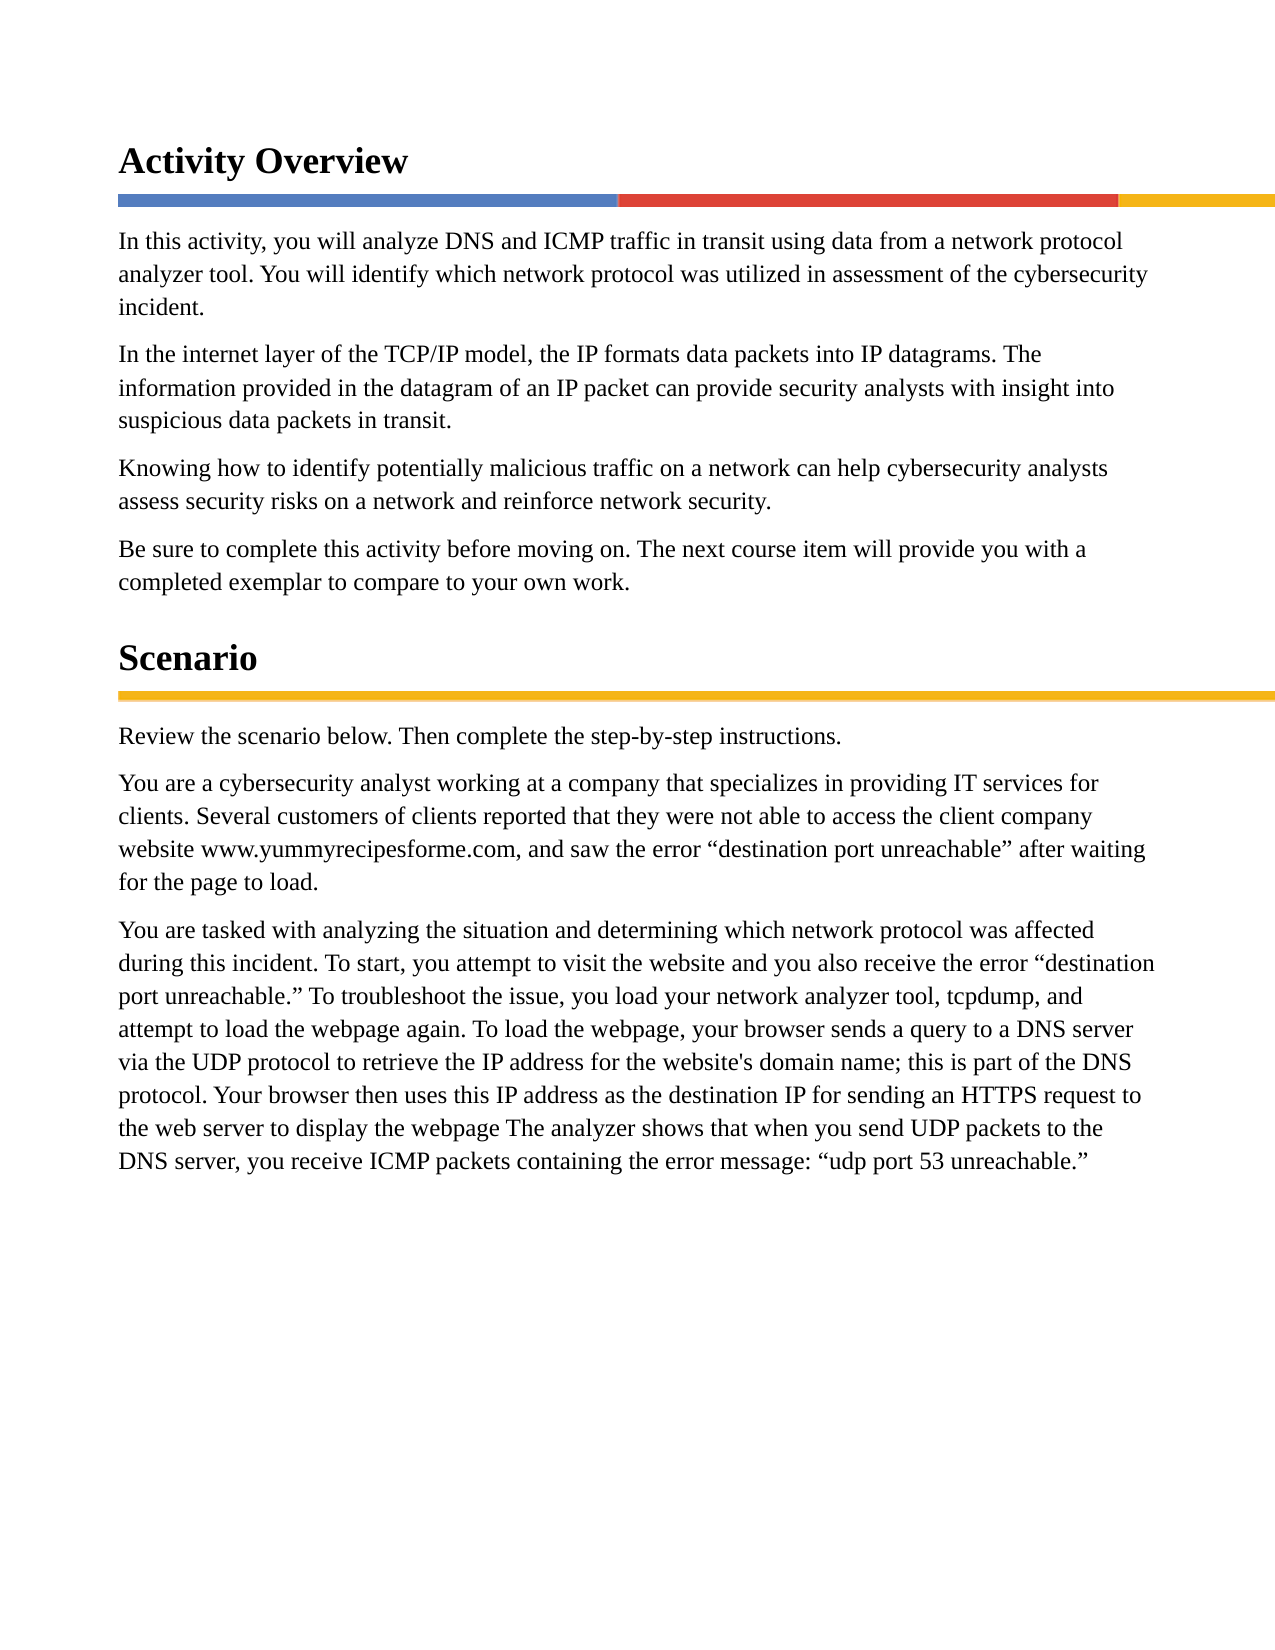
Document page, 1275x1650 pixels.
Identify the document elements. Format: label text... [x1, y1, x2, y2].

text You are tasked with analyzing the situation and determining which network protocol was affected during this incident. To start, you attempt to visit the website and you also receive the error “destination port unreachable.” To troubleshoot the issue, you load your network analyzer tool, tcpdump, and attempt to load the webpage again. To load the webpage, your browser sends a query to a DNS server via the UDP protocol to retrieve the IP address for the website's domain name; this is part of the DNS protocol. Your browser then uses this IP address as the destination IP for sending an HTTPS request to the web server to display the webpage The analyzer shows that when you send UDP packets to the DNS server, you receive ICMP packets containing the error message: “udp port 53 unreachable.” [118, 915, 1157, 1175]
text In the internet layer of the TCP/IP model, the IP formats data packets into IP datagrams. The information provided in the datagram of an IP packet can provide security analysts with insight into suspicious data packets in transit. [118, 339, 1157, 434]
text Review the scenario below. Then complete the step-by-step instructions. [118, 721, 1157, 749]
text Knowing how to identify potentially malicious traffic on a network can help cybersecurity analysts assess security risks on a network and reinforce network security. [118, 453, 1157, 515]
subtitle Activity Overview [118, 139, 1157, 182]
subtitle Scenario [118, 635, 1157, 678]
picture [118, 691, 1275, 702]
text You are a cybersecurity analyst working at a company that specializes in providing IT services for clients. Several customers of clients reported that they were not able to access the client company website www.yummyrecipesforme.com, and saw the error “destination port unreachable” after waiting for the page to load. [118, 768, 1157, 896]
picture [118, 194, 1275, 207]
text In this activity, you will analyze DNS and ICMP traffic in transit using data from a network protocol analyzer tool. You will identify which network protocol was utilized in assessment of the cybersecurity incident. [118, 226, 1157, 321]
text Be sure to complete this activity before moving on. The next course item will provide you with a completed exemplar to compare to your own work. [118, 534, 1157, 596]
